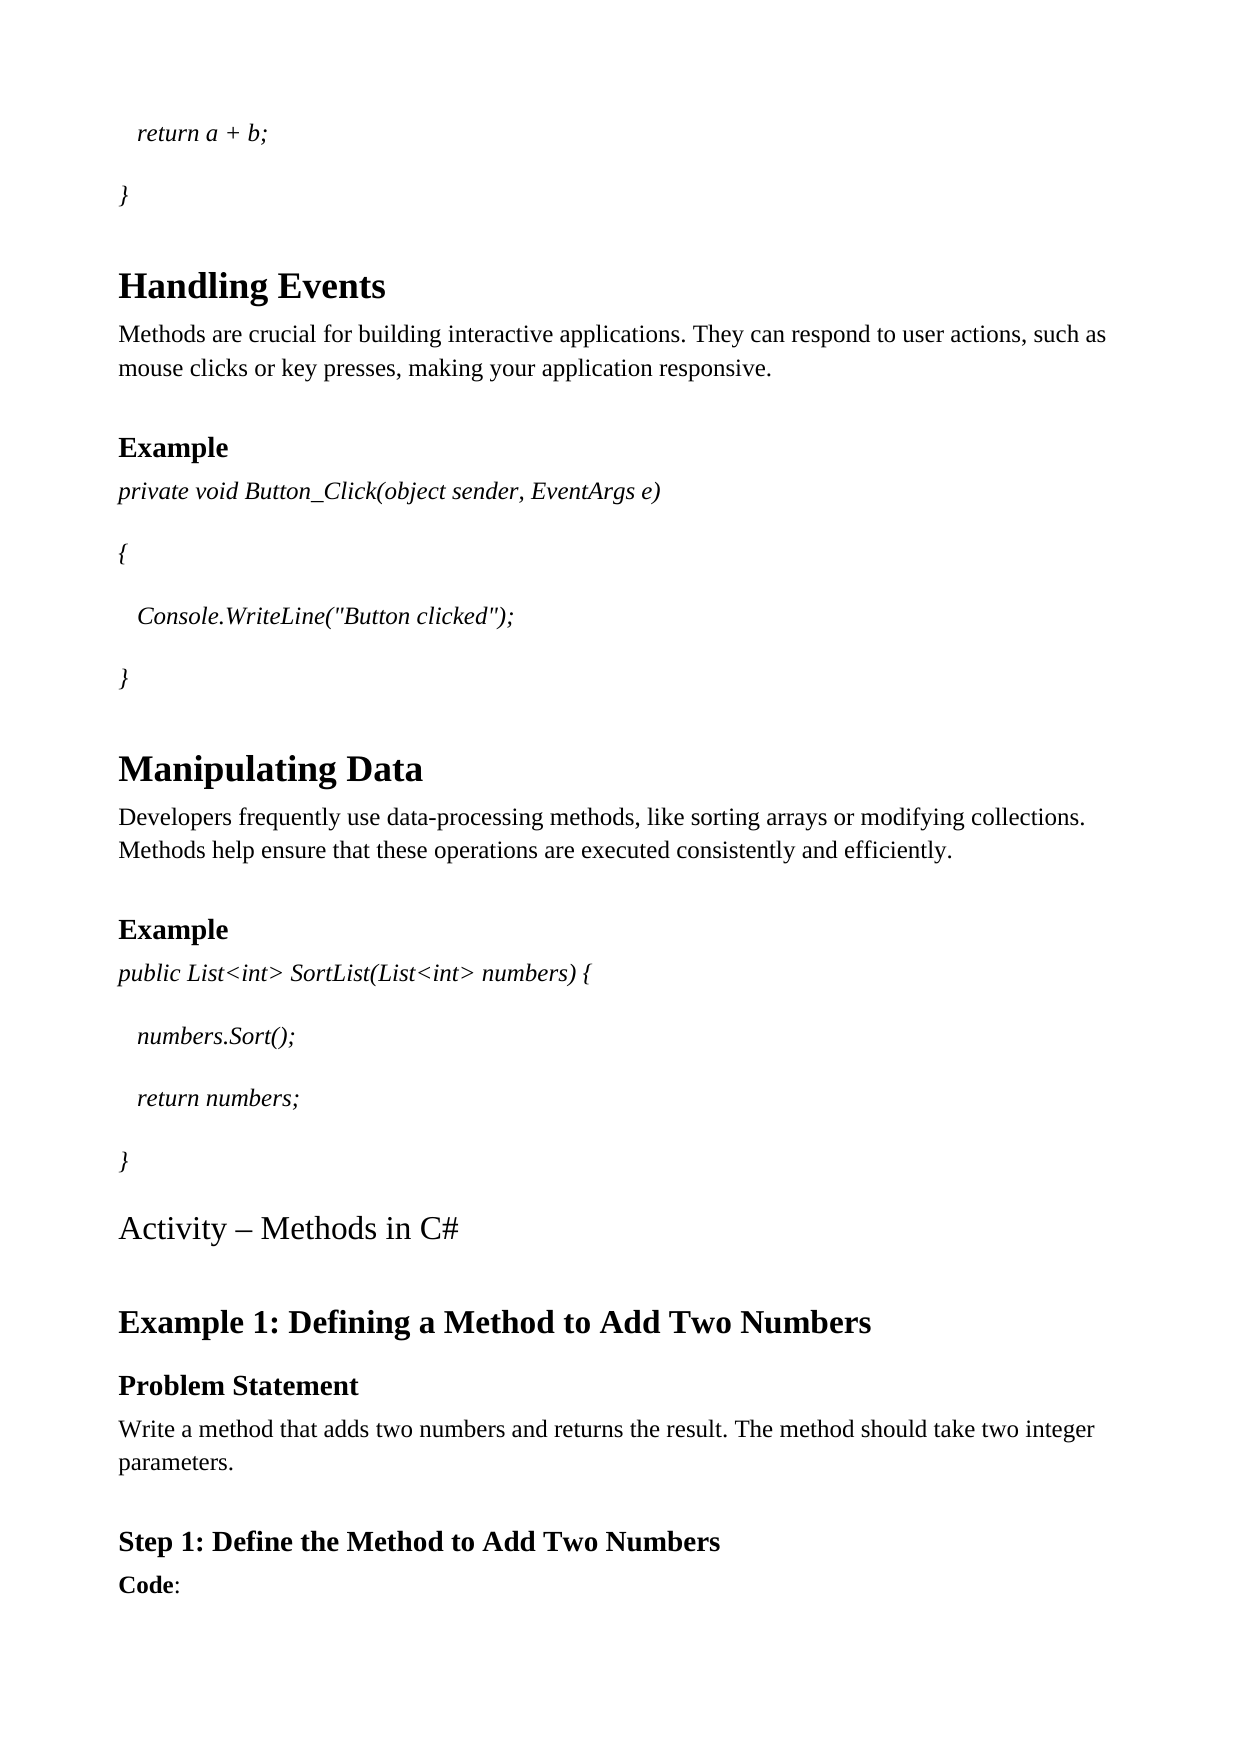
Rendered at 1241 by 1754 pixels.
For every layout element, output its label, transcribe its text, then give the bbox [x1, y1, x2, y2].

text return a + b; [118, 118, 1122, 147]
text numbers.Sort(); [118, 1021, 1122, 1049]
text Code: [118, 1570, 1122, 1599]
subtitle Example [118, 912, 1122, 946]
text } [118, 1146, 1122, 1174]
text Activity – Methods in C# [118, 1208, 1122, 1247]
subtitle Problem Statement [118, 1368, 1122, 1402]
text { [118, 538, 1122, 567]
text } [118, 181, 1122, 209]
text } [118, 663, 1122, 692]
subtitle Manipulating Data [118, 747, 1122, 790]
text Developers frequently use data-processing methods, like sorting arrays or modifying collections. Methods help ensure that these operations are executed consistently and efficiently. [118, 802, 1122, 864]
subtitle Step 1: Define the Method to Add Two Numbers [118, 1524, 1122, 1558]
text public List<int> SortList(List<int> numbers) { [118, 958, 1122, 987]
text return numbers; [118, 1083, 1122, 1112]
text Console.WriteLine("Button clicked"); [118, 601, 1122, 629]
text Write a method that adds two numbers and returns the result. The method should take two integer parameters. [118, 1414, 1122, 1476]
subtitle Handling Events [118, 264, 1122, 307]
text Methods are crucial for building interactive applications. They can respond to user actions, such as mouse clicks or key presses, making your application responsive. [118, 319, 1122, 381]
subtitle Example 1: Defining a Method to Add Two Numbers [118, 1303, 1122, 1341]
subtitle Example [118, 430, 1122, 463]
text private void Button_Click(object sender, EventArgs e) [118, 476, 1122, 504]
